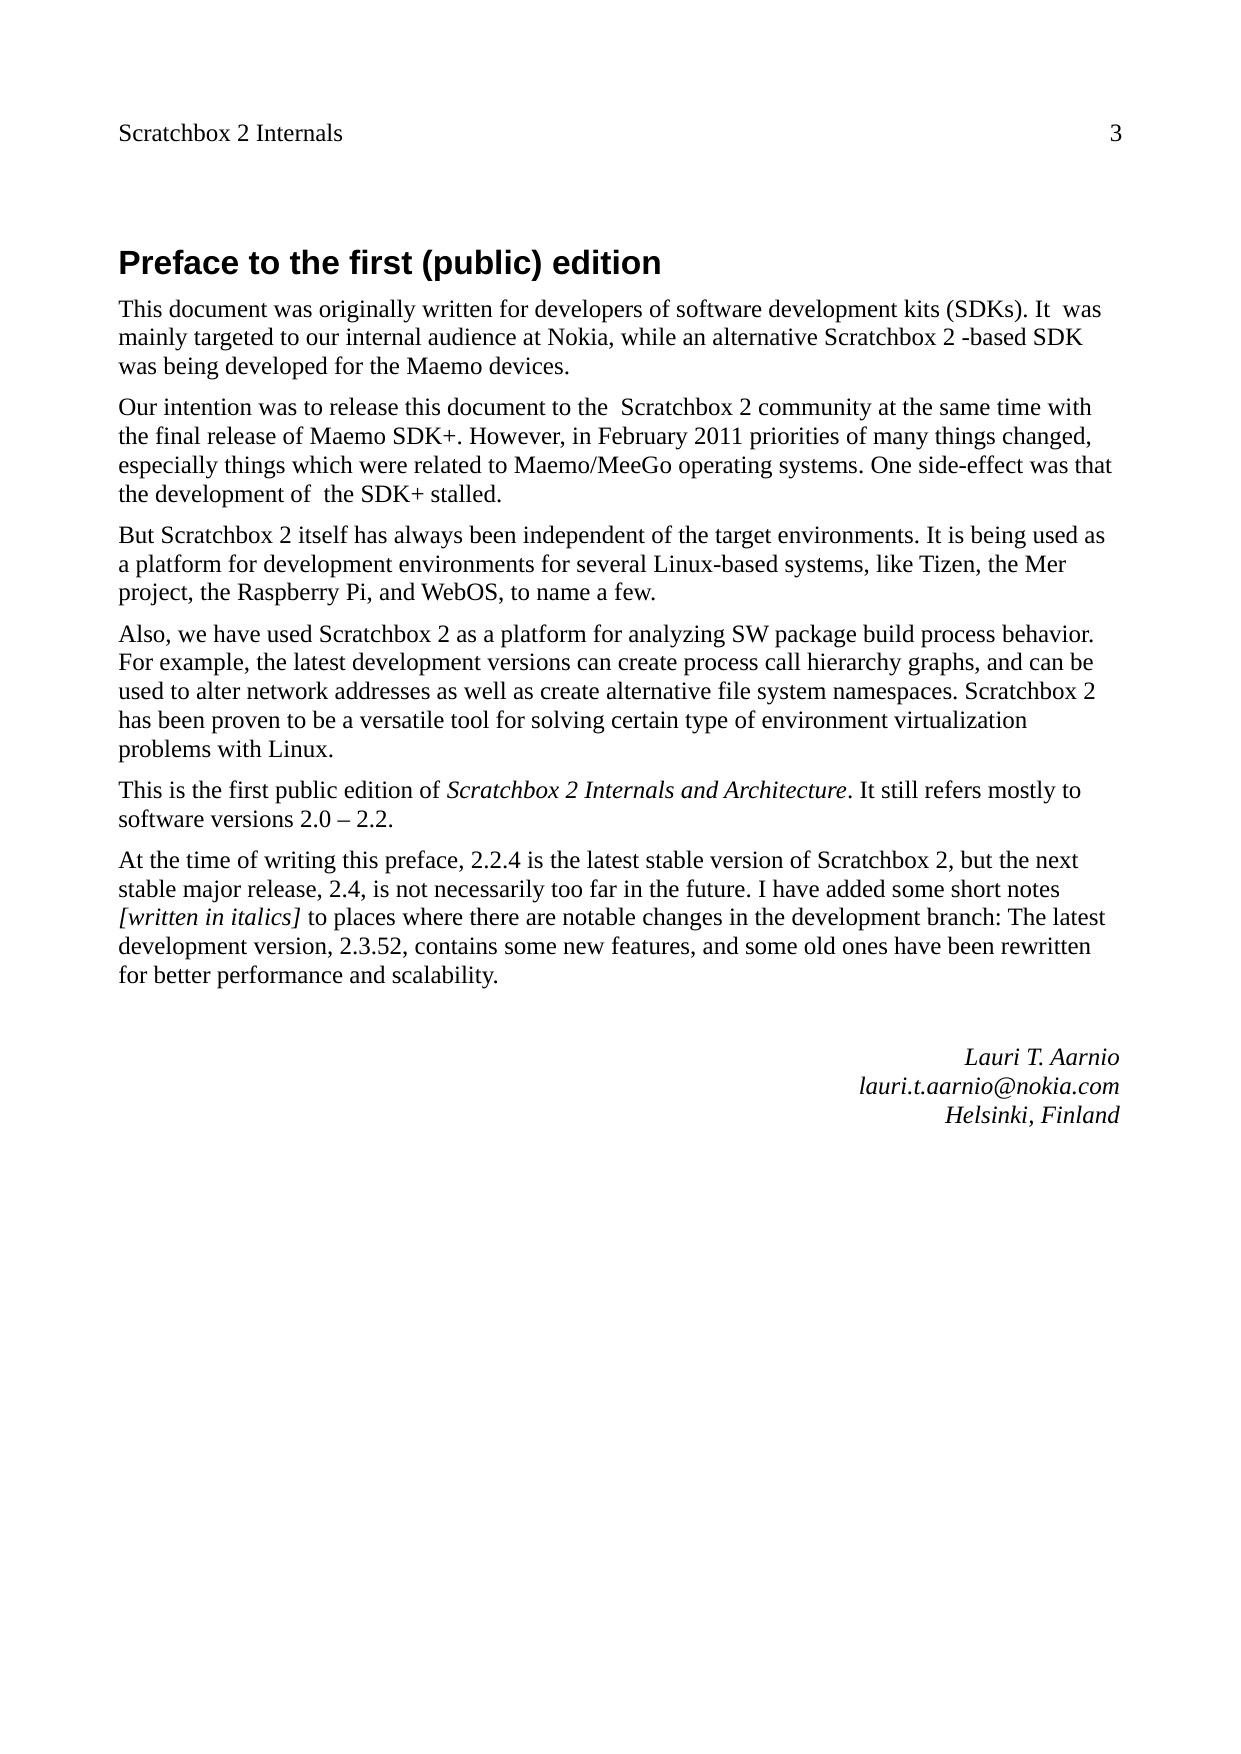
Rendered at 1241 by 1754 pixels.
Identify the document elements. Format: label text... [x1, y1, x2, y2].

text Our intention was to release this document to the Scratchbox 2 community at the same time with the final release of Maemo SDK+. However, in February 2011 priorities of many things changed, especially things which were related to Maemo/MeeGo operating systems. One side-effect was that the development of the SDK+ stalled. [118, 392, 1122, 507]
text Lauri T. Aarnio lauri.t.aarnio@nokia.com Helsinki, Finland [118, 1042, 1122, 1129]
text Also, we have used Scratchbox 2 as a platform for analyzing SW package build process behavior. For example, the latest development versions can create process call hierarchy graphs, and can be used to alter network addresses as well as create alternative file system namespaces. Scratchbox 2 has been proven to be a versatile tool for solving certain type of environment virtualization problems with Linux. [118, 619, 1122, 762]
text But Scratchbox 2 itself has always been independent of the target environments. It is being used as a platform for development environments for several Linux-based systems, like Tizen, the Mer project, the Raspberry Pi, and WebOS, to name a few. [118, 520, 1122, 606]
text At the time of writing this preface, 2.2.4 is the latest stable version of Scratchbox 2, but the next stable major release, 2.4, is not necessarily too far in the future. I have added some short notes [written in italics] to places where there are notable changes in the development branch: The latest development version, 2.3.52, contains some new features, and some old ones have been rewritten for better performance and scalability. [118, 845, 1122, 989]
text This is the first public edition of Scratchbox 2 Internals and Architecture. It still refers mostly to software versions 2.0 – 2.2. [118, 775, 1122, 832]
subtitle Preface to the first (public) edition [118, 243, 1122, 281]
text This document was originally written for developers of software development kits (SDKs). It was mainly targeted to our internal audience at Nokia, while an alternative Scratchbox 2 -based SDK was being developed for the Maemo devices. [118, 294, 1122, 380]
